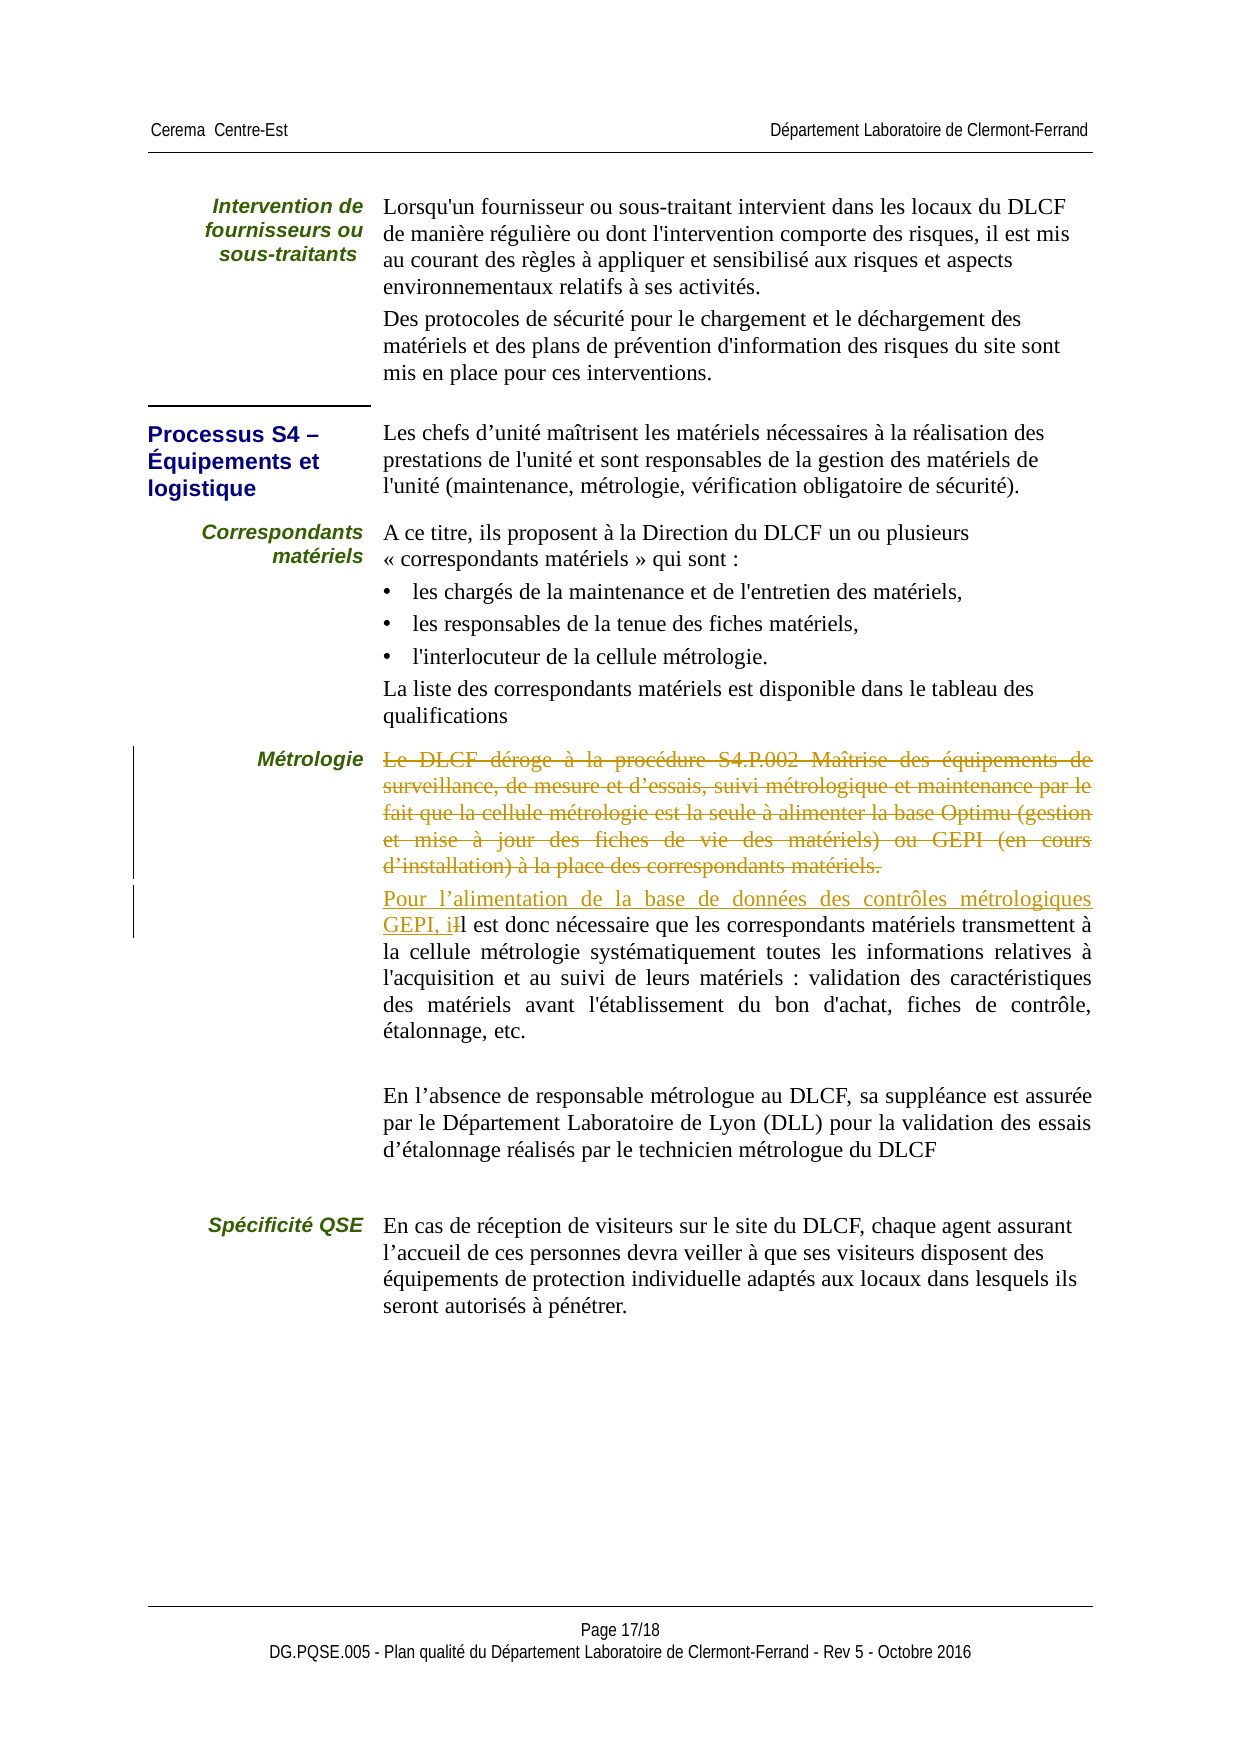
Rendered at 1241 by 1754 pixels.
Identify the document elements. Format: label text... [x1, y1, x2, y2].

table_header A ce titre, ils proposent à la Direction du DLCF un ou plusieurs « correspondants matériels » qui sont : les chargés de la maintenance et de l'entretien des matériels, les responsables de la tenue des fiches matériels, l'interlocuteur de la cellule métrologie. La liste des correspondants matériels est disponible dans le tableau des qualifications [371, 507, 1093, 734]
table_header Les chefs d’unité maîtrisent les matériels nécessaires à la réalisation des prestations de l'unité et sont responsables de la gestion des matériels de l'unité (maintenance, métrologie, vérification obligatoire de sécurité). [371, 405, 1093, 507]
table_header En cas de réception de visiteurs sur le site du DLCF, chaque agent assurant l’accueil de ces personnes devra veiller à que ses visiteurs disposent des équipements de protection individuelle adaptés aux locaux dans lesquels ils seront autorisés à pénétrer. [371, 1200, 1093, 1324]
table_header Pour l’alimentation de la base de données des contrôles métrologiques GEPI, il est donc nécessaire que les correspondants matériels transmettent à la cellule métrologie systématiquement toutes les informations relatives à l'acquisition et au suivi de leurs matériels : validation des caractéristiques des matériels avant l'établissement du bon d'achat, fiches de contrôle, étalonnage, etc. En l’absence de responsable métrologue au DLCF, sa suppléance est assurée par le Département Laboratoire de Lyon (DLL) pour la validation des essais d’étalonnage réalisés par le technicien métrologue du DLCF [371, 734, 1093, 1200]
table_header Métrologie [148, 734, 371, 1200]
table_header Spécificité QSE [148, 1200, 371, 1324]
table_header Processus S4 – Équipements et logistique [148, 407, 371, 507]
table_header Lorsqu'un fournisseur ou sous-traitant intervient dans les locaux du DLCF de manière régulière ou dont l'intervention comporte des risques, il est mis au courant des règles à appliquer et sensibilisé aux risques et aspects environnementaux relatifs à ses activités. Des protocoles de sécurité pour le chargement et le déchargement des matériels et des plans de prévention d'information des risques du site sont mis en place pour ces interventions. [371, 181, 1093, 391]
table_header Correspondants matériels [148, 507, 371, 734]
table_header Intervention de fournisseurs ou sous-traitants [148, 181, 371, 391]
